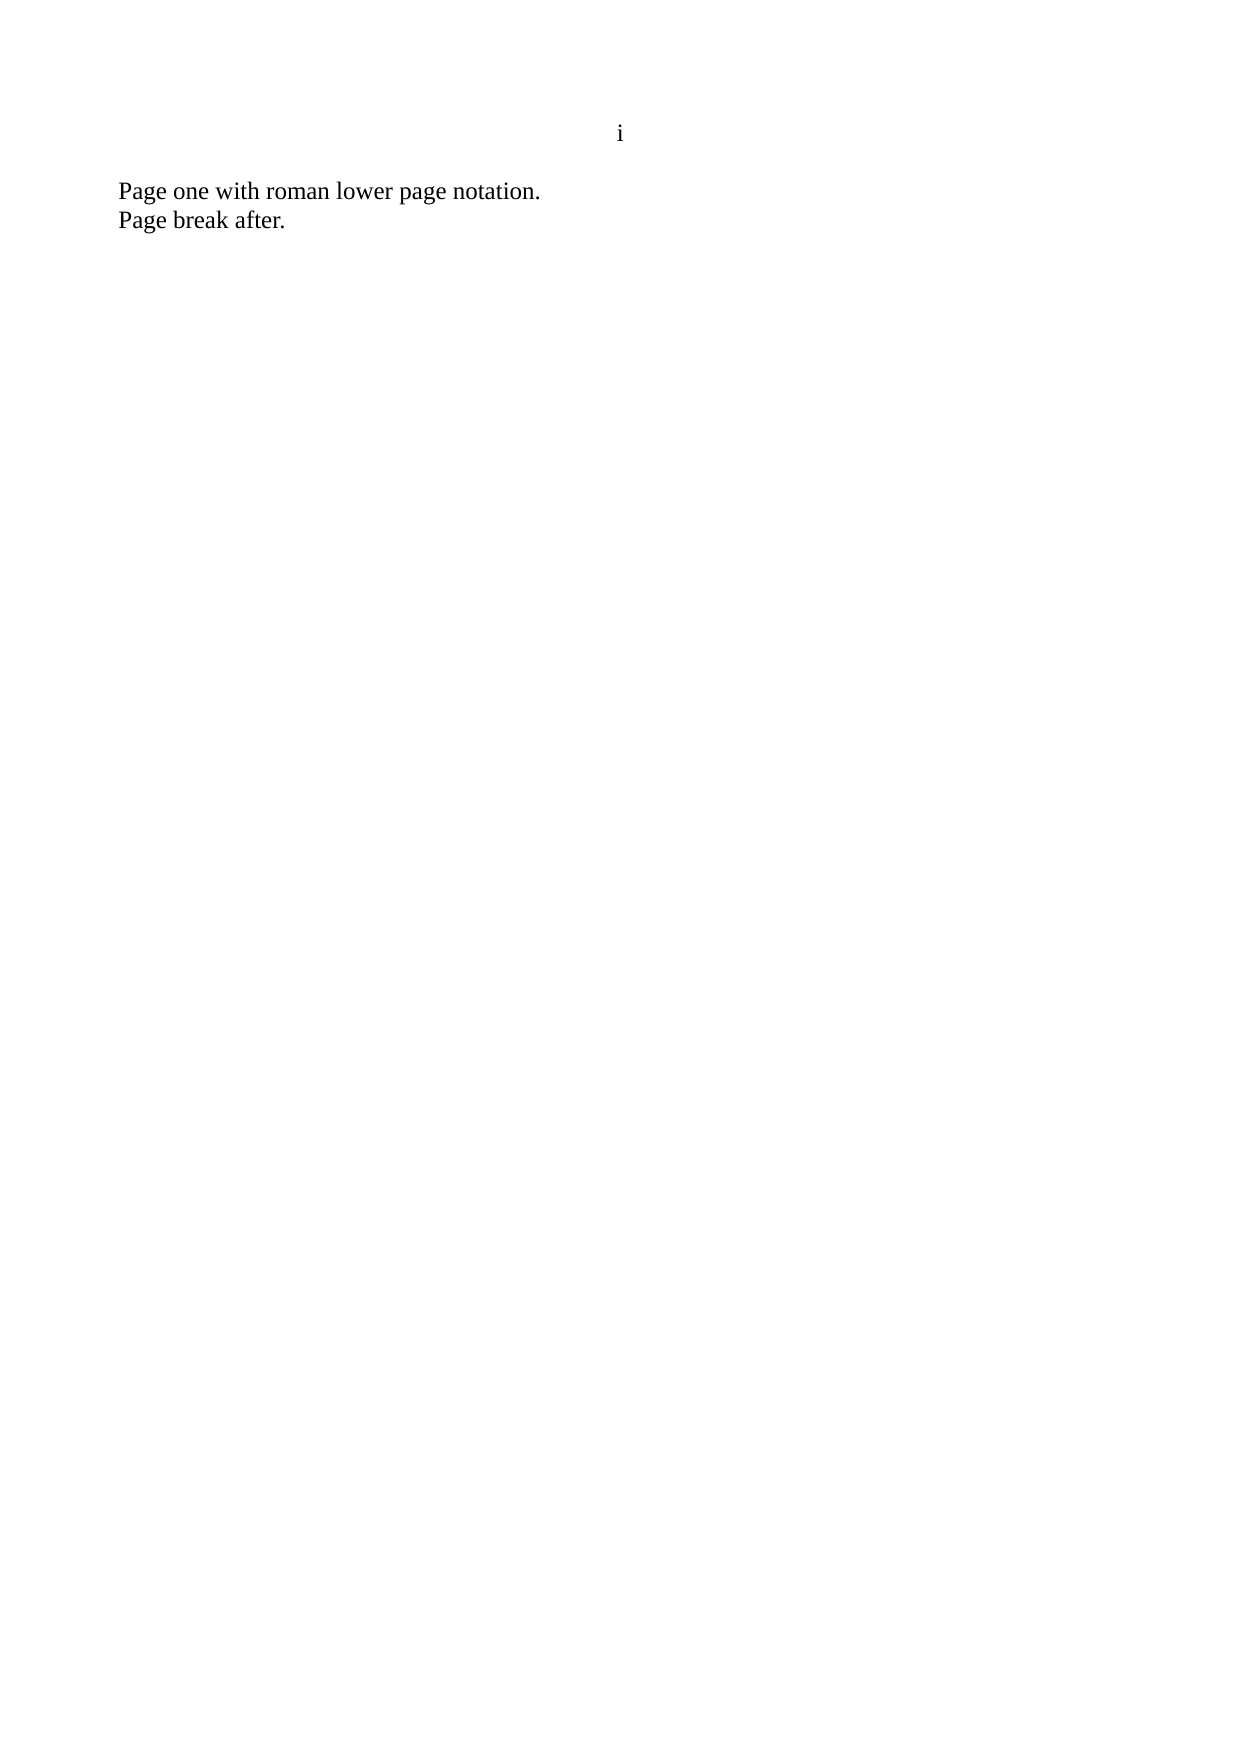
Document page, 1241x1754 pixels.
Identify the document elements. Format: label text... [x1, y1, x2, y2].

text Page break after. [118, 205, 1122, 234]
text Page one with roman lower page notation. [118, 176, 1122, 205]
